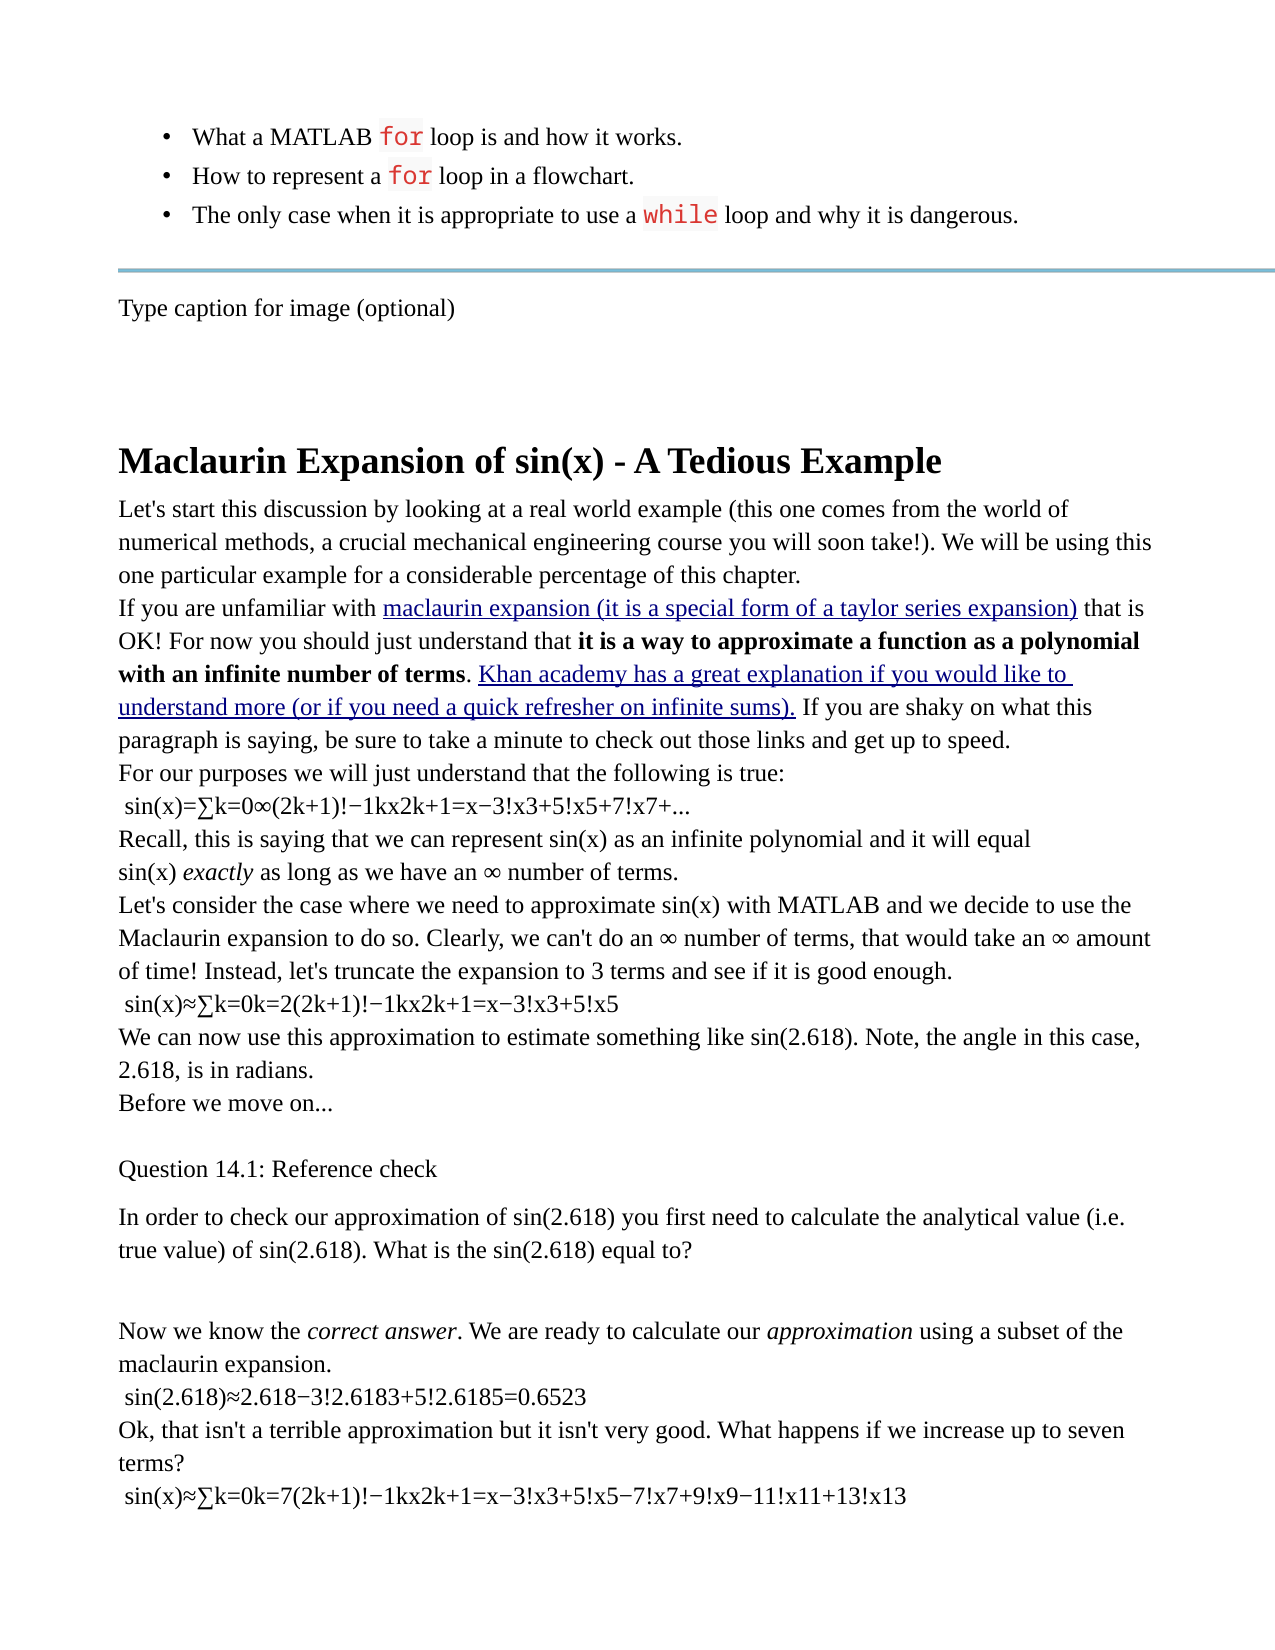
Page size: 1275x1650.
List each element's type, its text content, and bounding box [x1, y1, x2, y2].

text Type caption for image (optional) [118, 293, 1157, 322]
text We can now use this approximation to estimate something like sin(2.618). Note, the angle in this case, 2.618, is in radians. [118, 1022, 1157, 1084]
text sin(2.618)≈2.618−3!2.6183​+5!2.6185​=0.6523 [118, 1382, 1157, 1411]
text In order to check our approximation of sin(2.618) you first need to calculate the analytical value (i.e. true value) of sin(2.618). What is the sin(2.618) equal to? [118, 1202, 1157, 1264]
text Recall, this is saying that we can represent sin(x) as an infinite polynomial and it will equal sin(x) exactly as long as we have an ∞ number of terms. [118, 824, 1157, 886]
text Now we know the correct answer. We are ready to calculate our approximation using a subset of the maclaurin expansion. [118, 1316, 1157, 1377]
text Let's start this discussion by looking at a real world example (this one comes from the world of numerical methods, a crucial mechanical engineering course you will soon take!). We will be using this one particular example for a considerable percentage of this chapter. [118, 494, 1157, 589]
text sin(x)=∑k=0∞​(2k+1)!−1kx2k+1​=x−3!x3​+5!x5​+7!x7​+... [118, 791, 1157, 820]
list What a MATLAB for loop is and how it works. [162, 118, 1157, 152]
text Ok, that isn't a terrible approximation but it isn't very good. What happens if we increase up to seven terms? [118, 1415, 1157, 1477]
text Let's consider the case where we need to approximate sin(x) with MATLAB and we decide to use the Maclaurin expansion to do so. Clearly, we can't do an ∞ number of terms, that would take an ∞ amount of time! Instead, let's truncate the expansion to 3 terms and see if it is good enough. [118, 890, 1157, 985]
text sin(x)≈∑k=0k=2​(2k+1)!−1kx2k+1​=x−3!x3​+5!x5​ [118, 989, 1157, 1018]
list How to represent a for loop in a flowchart. [162, 157, 1157, 191]
text If you are unfamiliar with maclaurin expansion (it is a special form of a taylor series expansion) that is OK! For now you should just understand that it is a way to approximate a function as a polynomial with an infinite number of terms. Khan academy has a great explanation if you would like to understand more (or if you need a quick refresher on infinite sums). If you are shaky on what this paragraph is saying, be sure to take a minute to check out those links and get up to speed. [118, 593, 1157, 754]
text Question 14.1: Reference check [118, 1154, 1157, 1183]
text sin(x)≈∑k=0k=7​(2k+1)!−1kx2k+1​=x−3!x3​+5!x5​−7!x7​+9!x9​−11!x11​+13!x13​ [118, 1481, 1157, 1509]
text For our purposes we will just understand that the following is true: [118, 758, 1157, 787]
list The only case when it is appropriate to use a while loop and why it is dangerous. [162, 196, 1157, 231]
text Before we move on... [118, 1088, 1157, 1117]
subtitle Maclaurin Expansion of sin(x) - A Tedious Example [118, 438, 1157, 482]
picture [118, 250, 1275, 290]
